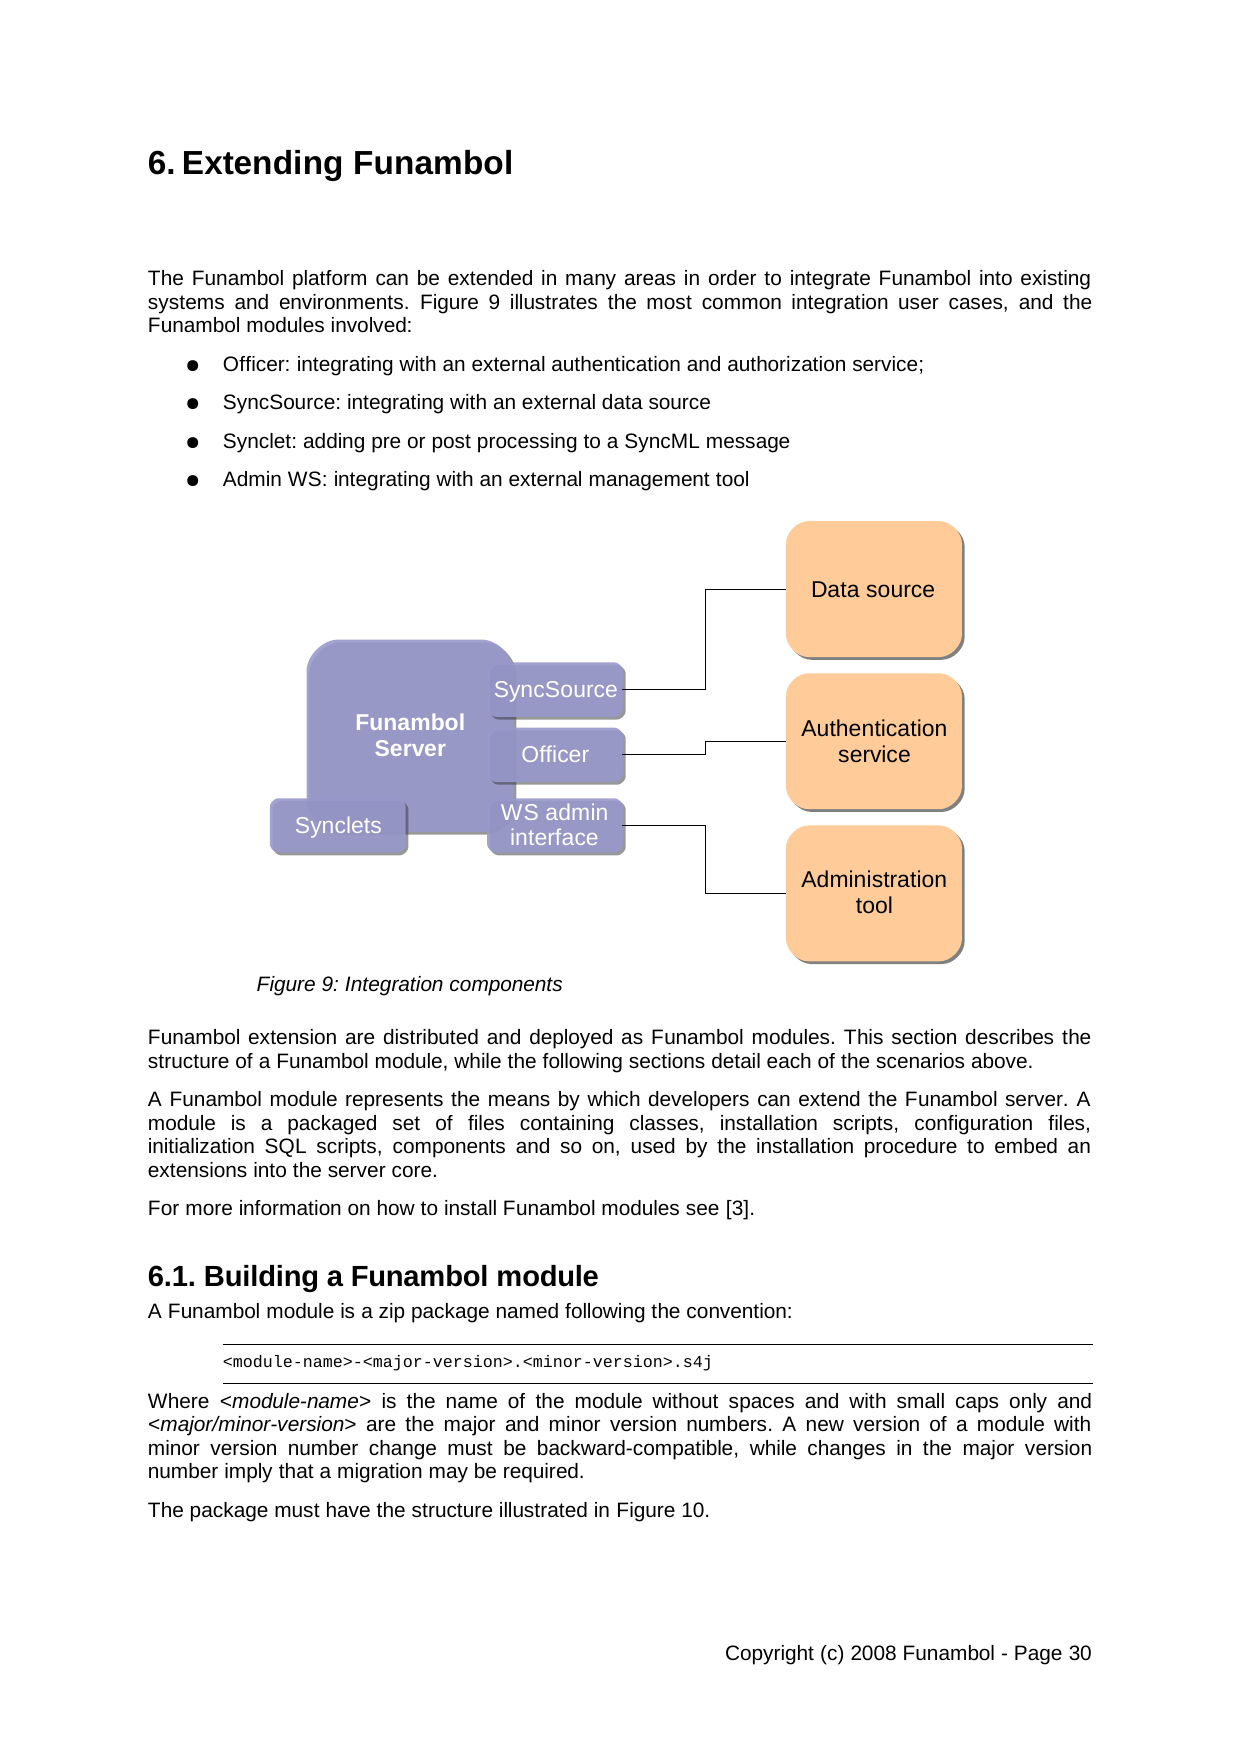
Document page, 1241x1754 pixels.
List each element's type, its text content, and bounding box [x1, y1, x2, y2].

table_cell ... [517, 727, 621, 731]
text Funambol extension are distributed and deployed as Funambol modules. This section describes the structure of a Funambol module, while the following sections detail each of the scenarios above. [148, 504, 1093, 1073]
text Figure 9: Integration components [256, 516, 984, 996]
subtitle Building a Funambol module [148, 1260, 1093, 1293]
subtitle Extending Funambol [148, 144, 1093, 181]
text A Funambol module is a zip package named following the convention: [148, 1299, 1093, 1323]
text The Funambol platform can be extended in many areas in order to integrate Funambol into existing systems and environments. Figure 9 illustrates the most common integration user cases, and the Funambol modules involved: [148, 267, 1093, 337]
table_cell ... [269, 639, 501, 851]
text A Funambol module represents the means by which developers can extend the Funambol server. A module is a packaged set of files containing classes, installation scripts, configuration files, initialization SQL scripts, components and so on, used by the installation procedure to embed an extensions into the server core. [148, 1088, 1093, 1182]
list Synclet: adding pre or post processing to a SyncML message [185, 429, 1093, 453]
list SyncSource: integrating with an external data source [185, 391, 1093, 414]
list Admin WS: integrating with an external management tool [185, 468, 1093, 491]
text <module-name>-<major-version>.<minor-version>.s4j [223, 1345, 1093, 1383]
text The package must have the structure illustrated in Figure 10. [148, 1498, 1093, 1522]
text Where <module-name> is the name of the module without spaces and with small caps only and <major/minor-version> are the major and minor version numbers. A new version of a module with minor version number change must be backward-compatible, while changes in the major version number imply that a migration may be required. [148, 1389, 1093, 1483]
text For more information on how to install Funambol modules see [3]. [148, 1197, 1093, 1220]
list Officer: integrating with an external authentication and authorization service; [185, 352, 1093, 376]
